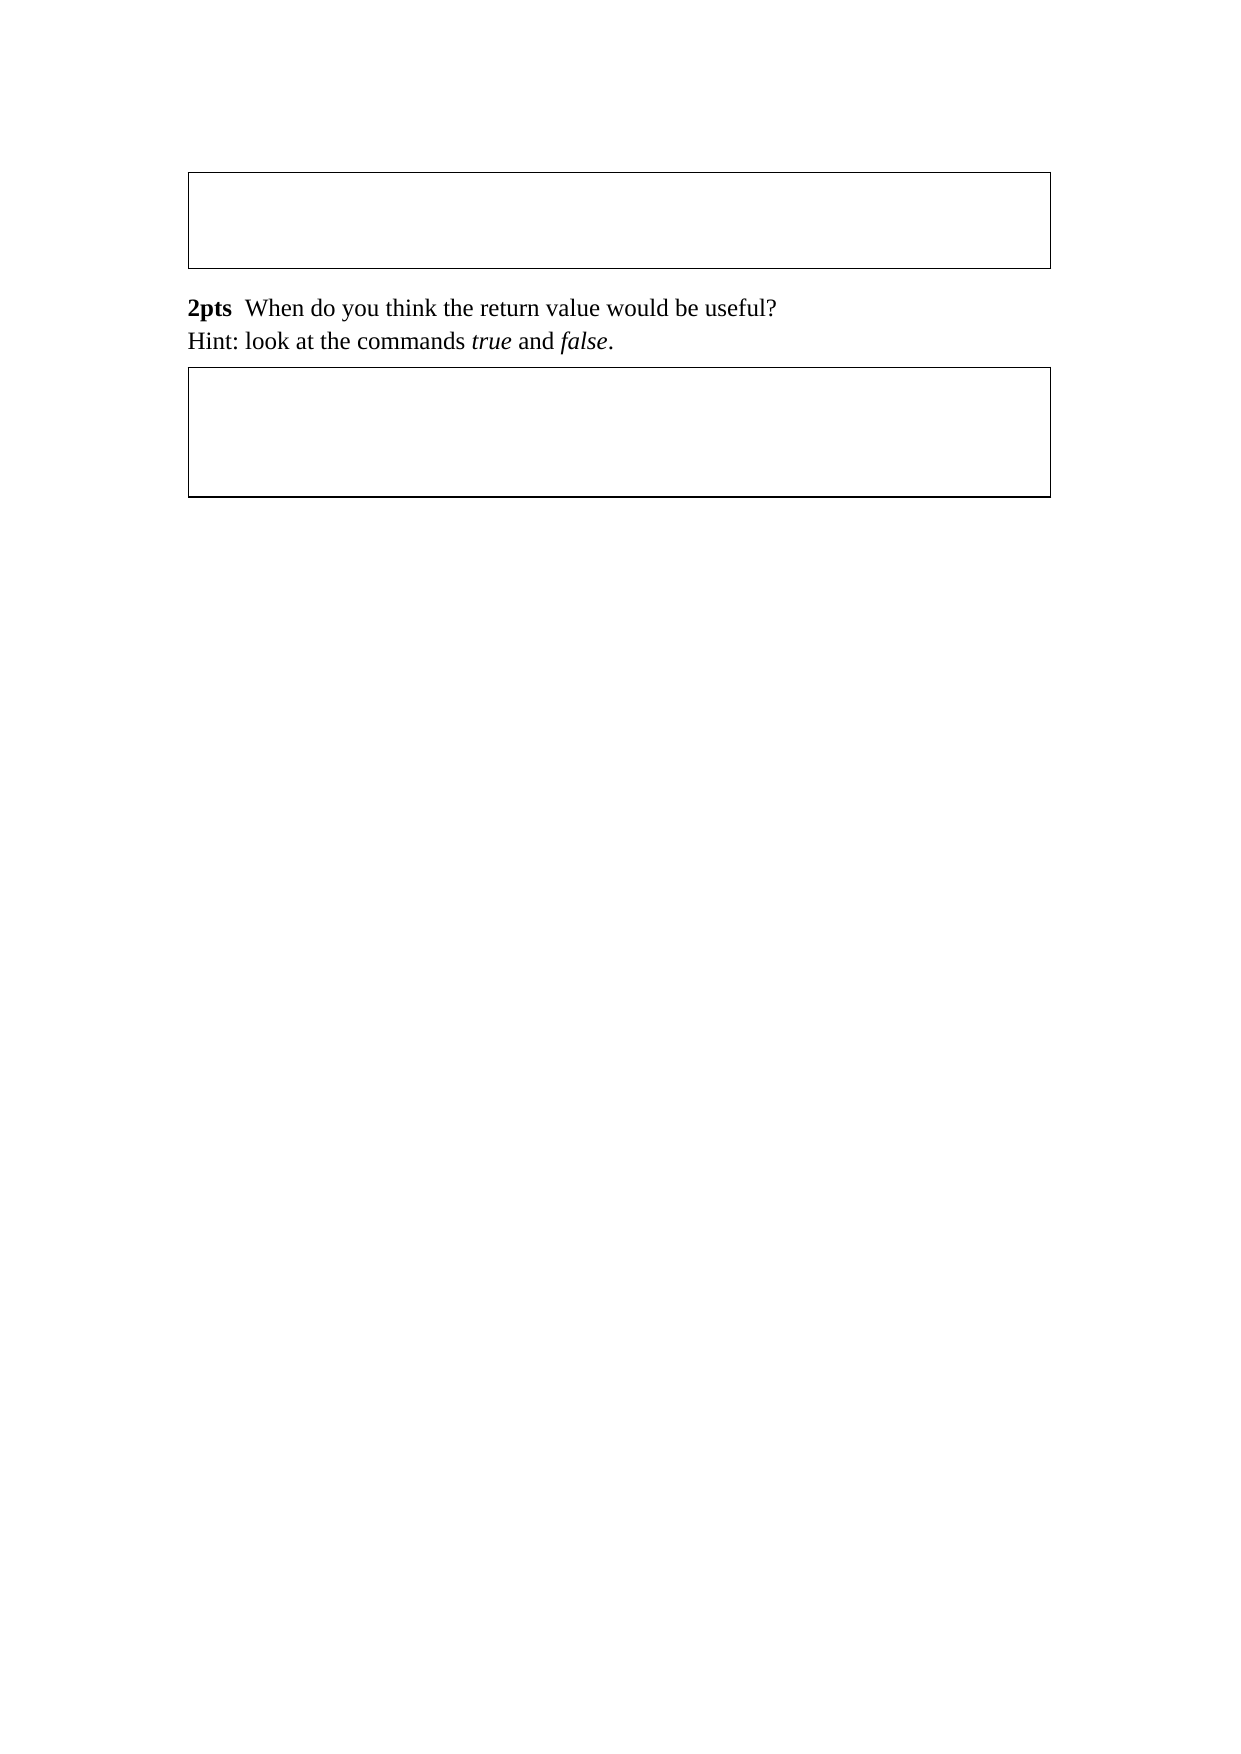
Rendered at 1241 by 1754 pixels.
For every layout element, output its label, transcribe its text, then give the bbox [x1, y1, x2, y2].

text Hint: look at the commands true and false. [187, 324, 1053, 357]
text 2pts When do you think the return value would be useful? [187, 162, 1053, 324]
